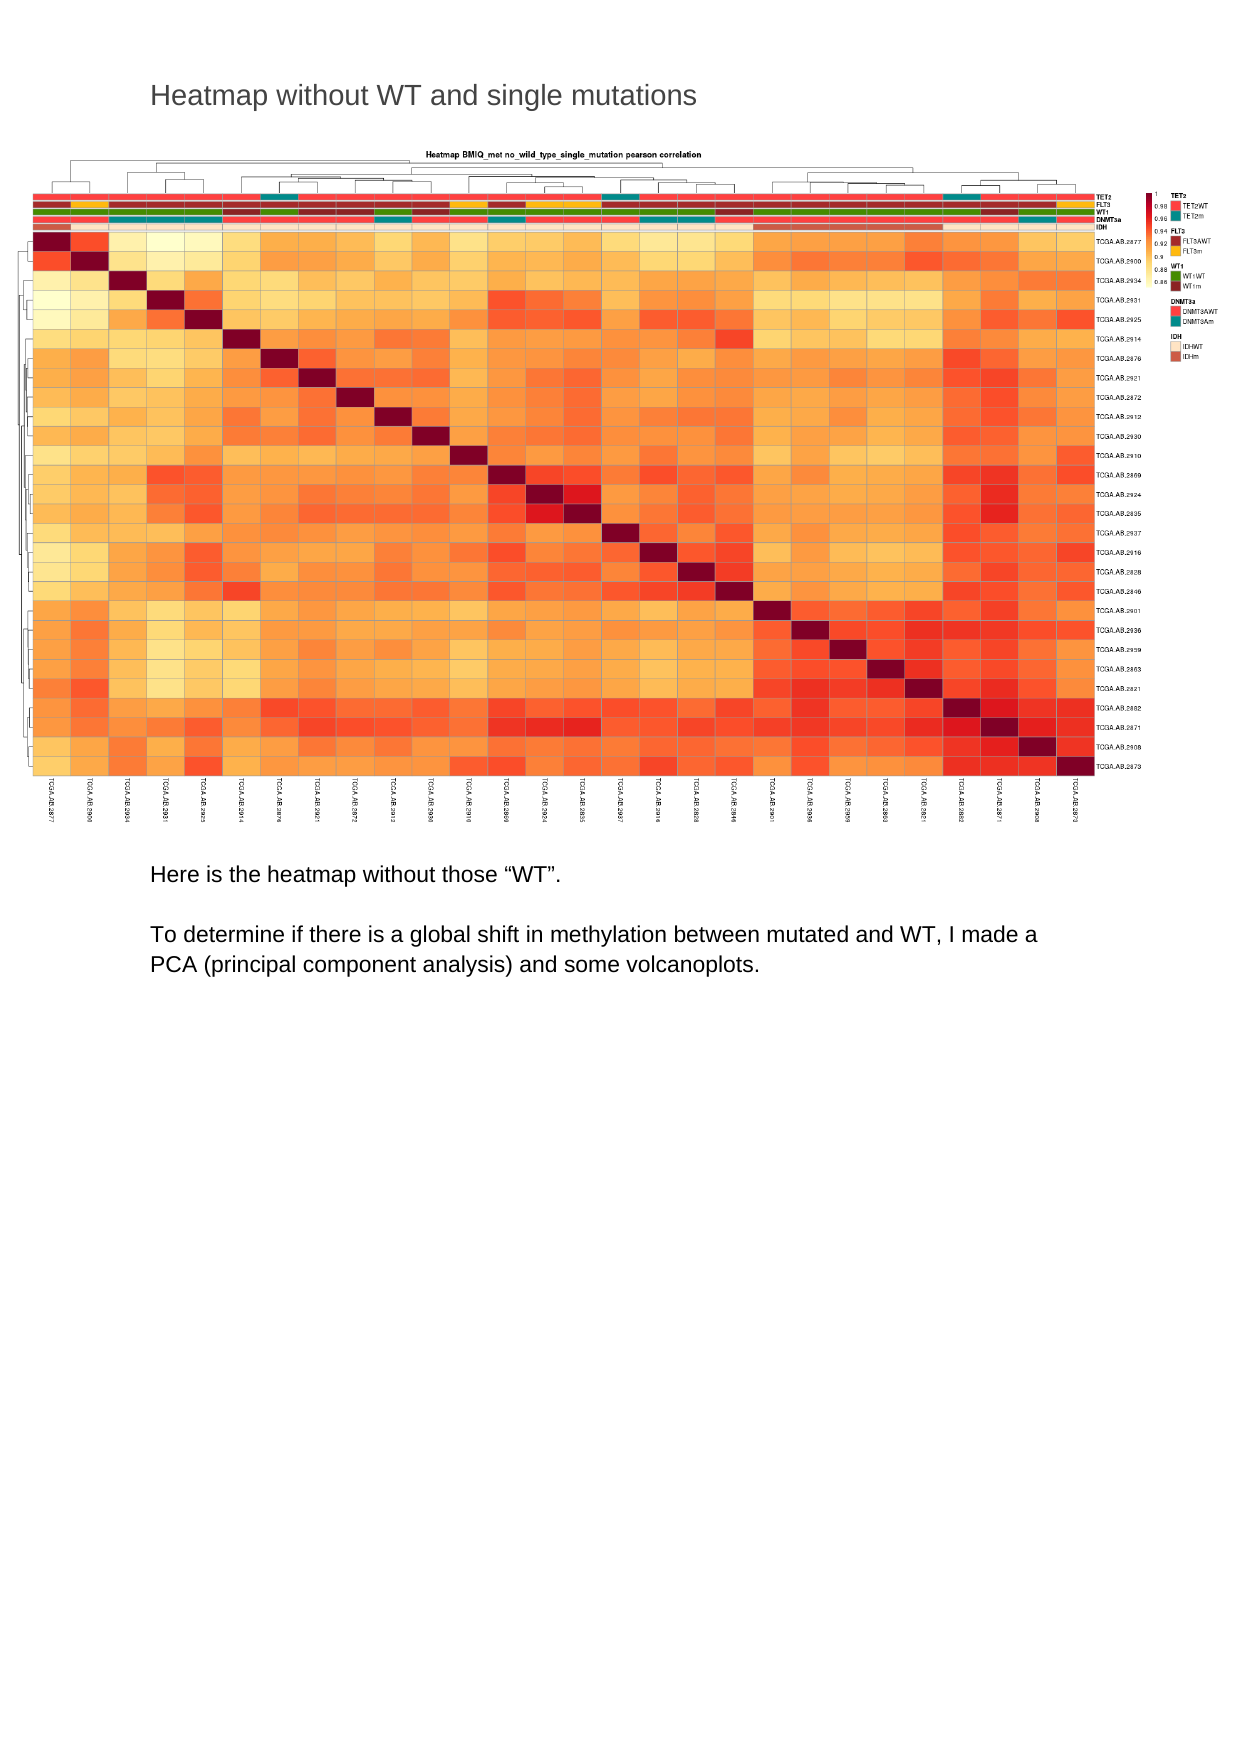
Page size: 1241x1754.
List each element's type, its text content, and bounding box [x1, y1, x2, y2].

picture [17, 149, 1220, 827]
subtitle Heatmap without WT and single mutations [150, 78, 1090, 111]
text To determine if there is a global shift in methylation between mutated and WT, I made a PCA (principal component analysis) and some volcanoplots. [150, 921, 1090, 978]
text Here is the heatmap without those “WT”. [150, 861, 1090, 887]
